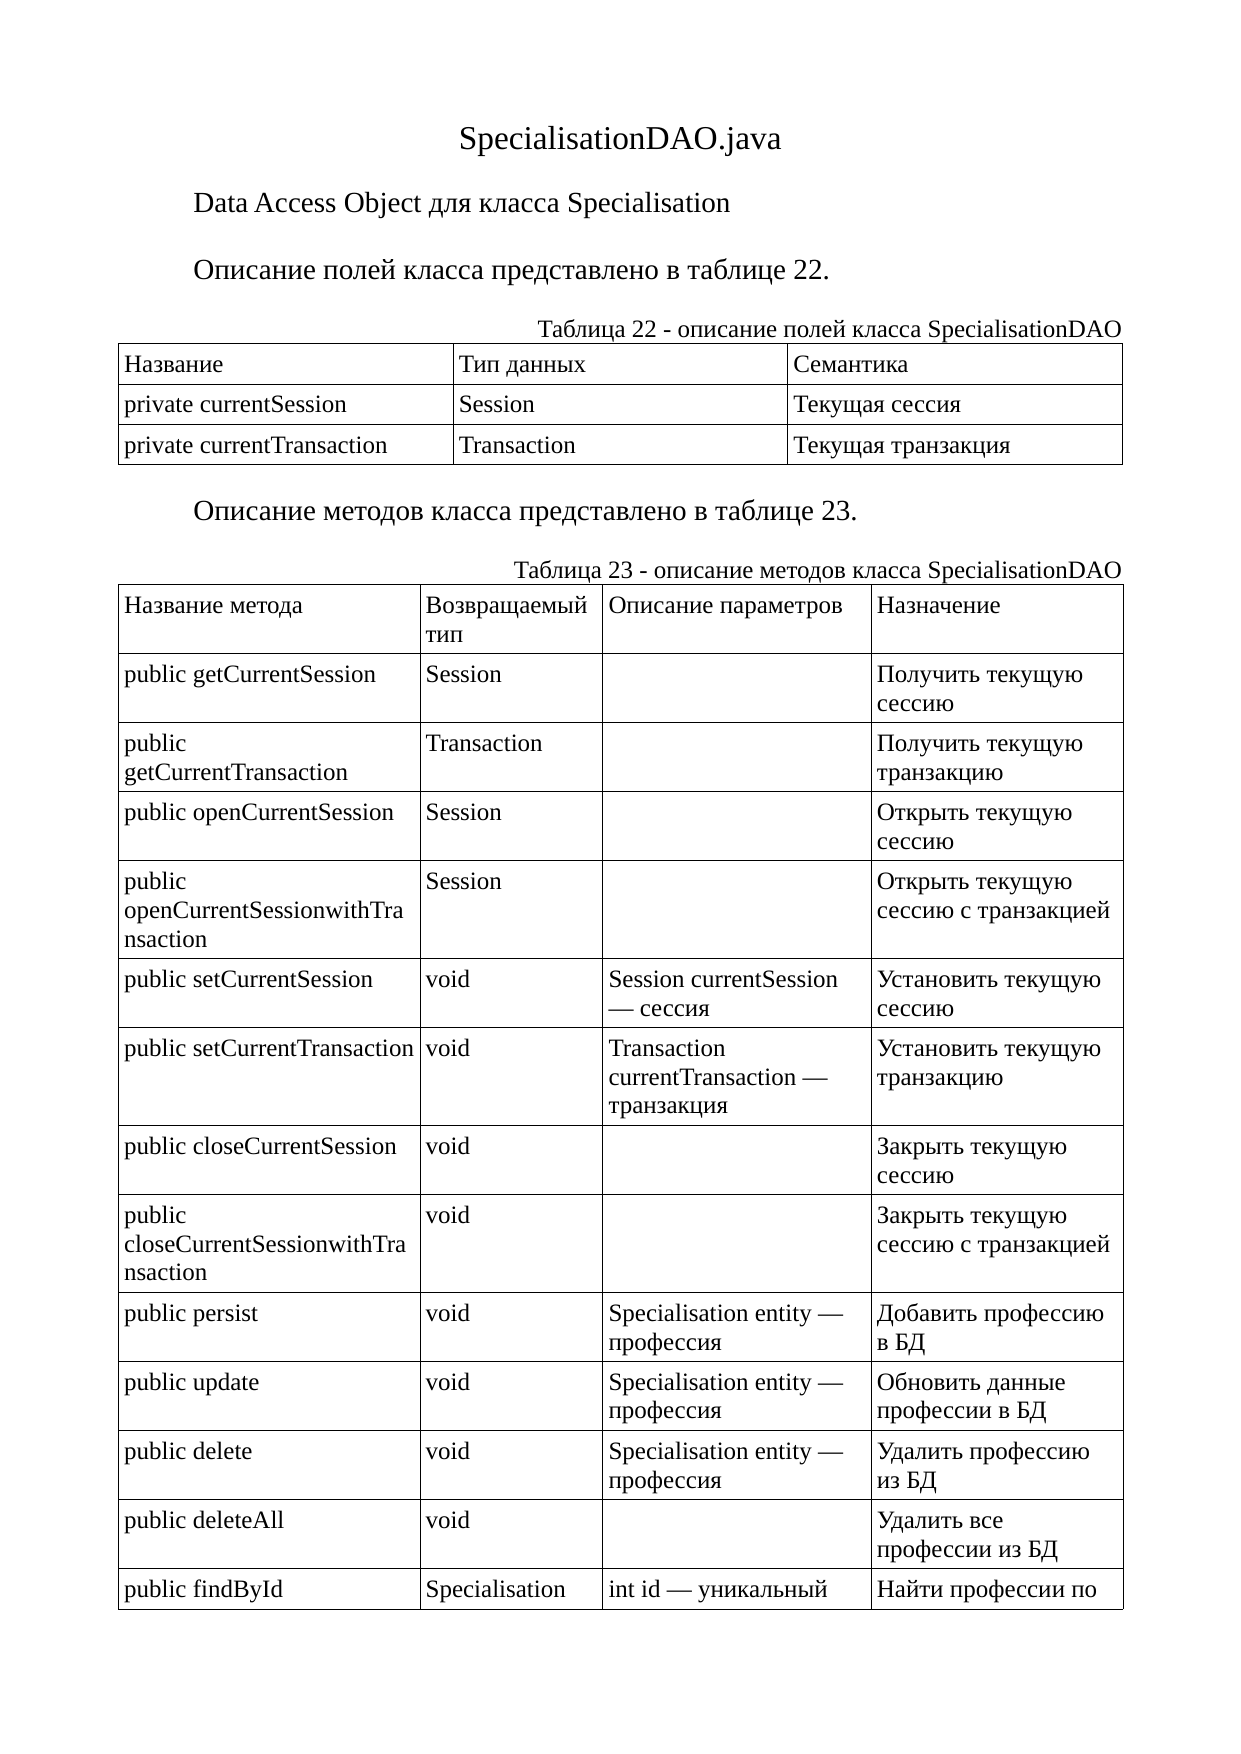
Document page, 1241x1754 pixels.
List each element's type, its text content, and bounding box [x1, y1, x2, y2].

table_cell public deleteAll [119, 1500, 420, 1568]
text Таблица 22 - описание полей класса SpecialisationDAO [118, 314, 1122, 343]
table_cell Установить текущую транзакцию [872, 1028, 1123, 1125]
table_cell Specialisation [421, 1569, 602, 1608]
table_cell Transaction [454, 425, 787, 464]
table_cell public setCurrentTransaction [119, 1028, 420, 1125]
table_cell void [421, 1028, 602, 1125]
table_cell [603, 1500, 871, 1568]
table_cell Specialisation entity — профессия [603, 1293, 871, 1361]
text Описание методов класса представлено в таблице 23. [118, 493, 1122, 527]
table_cell void [421, 1293, 602, 1361]
text SpecialisationDAO.java [118, 118, 1122, 156]
table_cell Session [421, 861, 602, 958]
table_cell [603, 861, 871, 958]
table_cell [603, 654, 871, 722]
table_header Название метода [119, 585, 420, 653]
table_cell private currentTransaction [119, 425, 453, 464]
table_cell public openCurrentSessionwithTransaction [119, 861, 420, 958]
table_cell Закрыть текущую сессию с транзакцией [872, 1195, 1123, 1292]
table_cell Specialisation entity — профессия [603, 1431, 871, 1499]
table_cell public openCurrentSession [119, 792, 420, 860]
table_cell private currentSession [119, 385, 453, 424]
table_cell [603, 792, 871, 860]
table_cell Session [421, 654, 602, 722]
table_cell [603, 1195, 871, 1292]
table_cell public persist [119, 1293, 420, 1361]
table_cell void [421, 959, 602, 1027]
table_header Тип данных [454, 344, 787, 384]
table_cell public findById [119, 1569, 420, 1608]
text Таблица 23 - описание методов класса SpecialisationDAO [118, 555, 1122, 584]
table_cell Обновить данные профессии в БД [872, 1362, 1123, 1430]
table_cell Transaction [421, 723, 602, 791]
table_cell void [421, 1500, 602, 1568]
table_cell Открыть текущую сессию [872, 792, 1123, 860]
table_cell Session [454, 385, 787, 424]
table_cell Получить текущую транзакцию [872, 723, 1123, 791]
table_cell Добавить профессию в БД [872, 1293, 1123, 1361]
text Описание полей класса представлено в таблице 22. [118, 252, 1122, 286]
table_cell Session [421, 792, 602, 860]
table_cell Удалить все профессии из БД [872, 1500, 1123, 1568]
table_cell public getCurrentTransaction [119, 723, 420, 791]
table_header Возвращаемый тип [421, 585, 602, 653]
table_cell Установить текущую сессию [872, 959, 1123, 1027]
table_cell Закрыть текущую сессию [872, 1126, 1123, 1194]
table_cell void [421, 1362, 602, 1430]
text Data Access Object для класса Specialisation [118, 185, 1122, 219]
table_header Семантика [788, 344, 1122, 384]
table_cell public getCurrentSession [119, 654, 420, 722]
table_cell Удалить профессию из БД [872, 1431, 1123, 1499]
table_cell void [421, 1126, 602, 1194]
table_cell public delete [119, 1431, 420, 1499]
table_cell Открыть текущую сессию с транзакцией [872, 861, 1123, 958]
table_cell void [421, 1431, 602, 1499]
table_cell Найти профессии по [872, 1569, 1123, 1608]
table_cell Текущая транзакция [788, 425, 1122, 464]
table_cell [603, 1126, 871, 1194]
table_cell Session currentSession — сессия [603, 959, 871, 1027]
table_cell Получить текущую сессию [872, 654, 1123, 722]
table_cell Текущая сессия [788, 385, 1122, 424]
table_cell void [421, 1195, 602, 1292]
table_cell Specialisation entity — профессия [603, 1362, 871, 1430]
table_cell Transaction currentTransaction — транзакция [603, 1028, 871, 1125]
table_header Название [119, 344, 453, 384]
table_header Описание параметров [603, 585, 871, 653]
table_header Назначение [872, 585, 1123, 653]
table_cell int id — уникальный [603, 1569, 871, 1608]
table_cell public setCurrentSession [119, 959, 420, 1027]
table_cell public update [119, 1362, 420, 1430]
table_cell [603, 723, 871, 791]
table_cell public closeCurrentSessionwithTransaction [119, 1195, 420, 1292]
table_cell public closeCurrentSession [119, 1126, 420, 1194]
